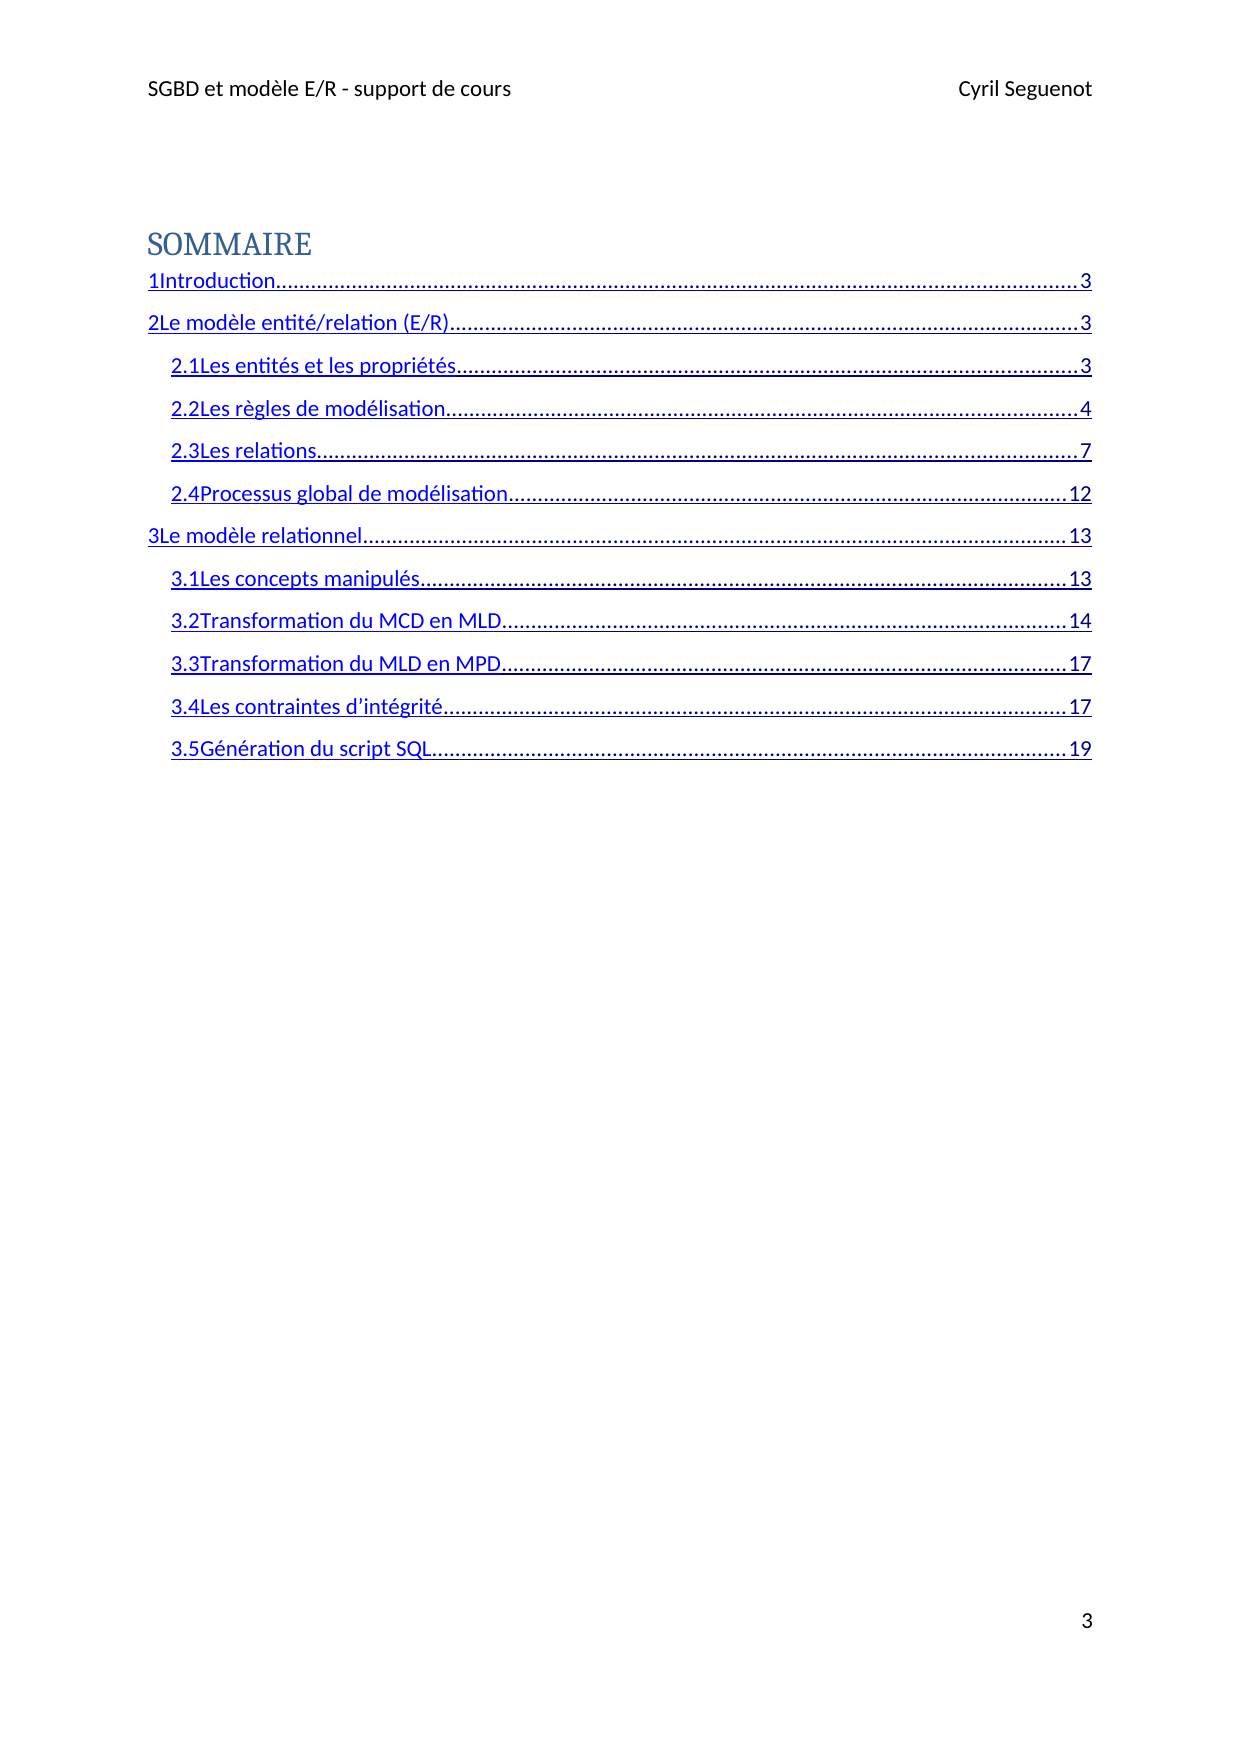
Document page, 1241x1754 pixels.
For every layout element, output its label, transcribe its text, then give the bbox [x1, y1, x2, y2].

text 3.3 Transformation du MLD en MPD 17 [171, 649, 1093, 677]
text 3.2 Transformation du MCD en MLD 14 [171, 607, 1093, 635]
text 1 Introduction 3 [148, 266, 1093, 294]
text 3 Le modèle relationnel 13 [148, 521, 1093, 549]
text 2.3 Les relations 7 [171, 436, 1093, 464]
text 3.5 Génération du script SQL 19 [171, 734, 1093, 762]
text 3.4 Les contraintes d’intégrité 17 [171, 692, 1093, 720]
text 2.1 Les entités et les propriétés 3 [171, 351, 1093, 379]
text 2.4 Processus global de modélisation 12 [171, 479, 1093, 507]
text 3.1 Les concepts manipulés 13 [171, 564, 1093, 592]
text 2 Le modèle entité/relation (E/R) 3 [148, 308, 1093, 336]
text SOMMAIRE [148, 226, 1093, 264]
text 2.2 Les règles de modélisation 4 [171, 394, 1093, 422]
